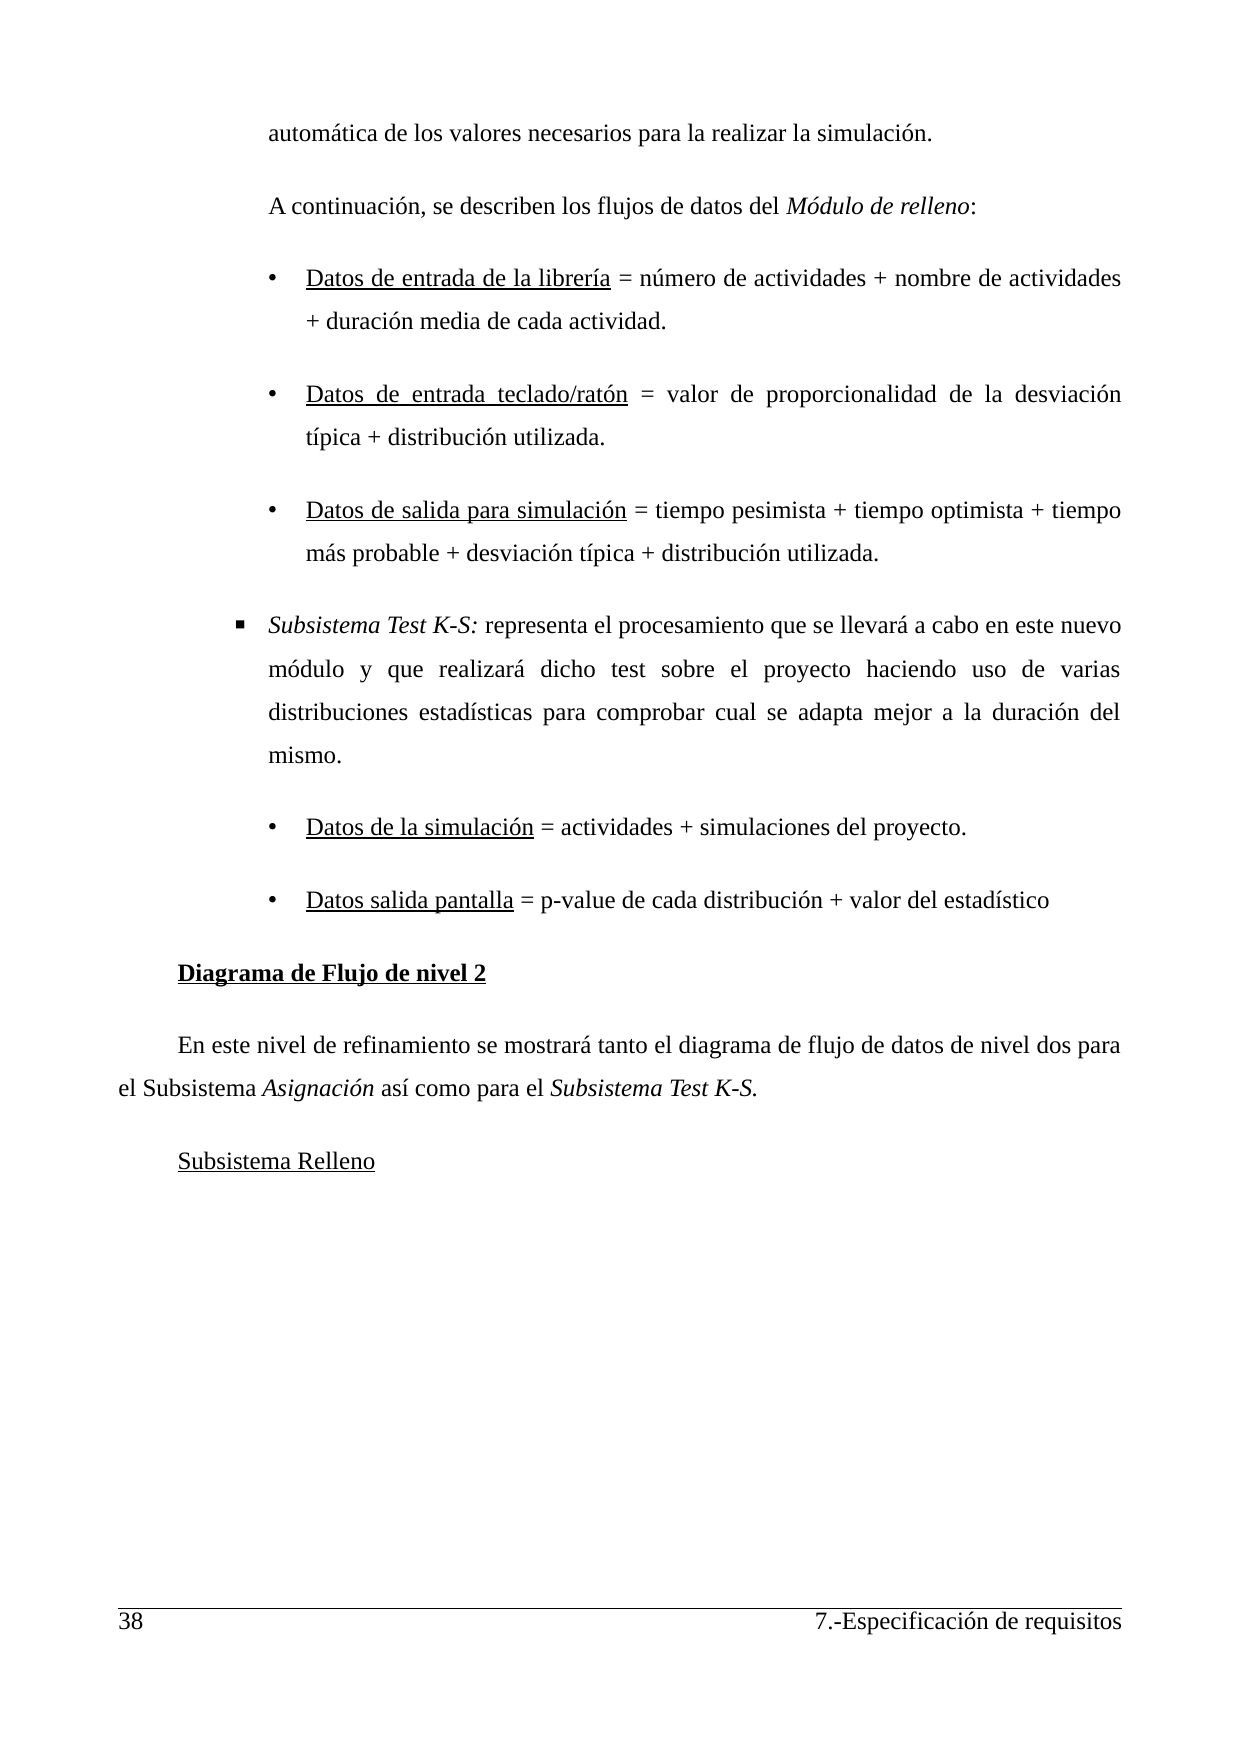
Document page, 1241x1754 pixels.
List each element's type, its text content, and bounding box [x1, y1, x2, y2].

list Datos de la simulación = actividades + simulaciones del proyecto. [268, 812, 1122, 841]
list Datos de entrada teclado/ratón = valor de proporcionalidad de la desviación típica + distribución utilizada. [268, 379, 1122, 451]
text En este nivel de refinamiento se mostrará tanto el diagrama de flujo de datos de nivel dos para el Subsistema Asignación así como para el Subsistema Test K-S. [118, 1030, 1122, 1102]
list Datos de entrada de la librería = número de actividades + nombre de actividades + duración media de cada actividad. [268, 263, 1122, 335]
list A continuación, se describen los flujos de datos del Módulo de relleno: [231, 191, 1122, 219]
text Subsistema Relleno [118, 1146, 1122, 1175]
list Subsistema Test K-S: representa el procesamiento que se llevará a cabo en este nuevo módulo y que realizará dicho test sobre el proyecto haciendo uso de varias distribuciones estadísticas para comprobar cual se adapta mejor a la duración del mismo. [231, 611, 1122, 769]
list automática de los valores necesarios para la realizar la simulación. [231, 118, 1122, 147]
text Diagrama de Flujo de nivel 2 [118, 958, 1122, 986]
list Datos de salida para simulación = tiempo pesimista + tiempo optimista + tiempo más probable + desviación típica + distribución utilizada. [268, 495, 1122, 567]
list Datos salida pantalla = p-value de cada distribución + valor del estadístico [268, 885, 1122, 914]
